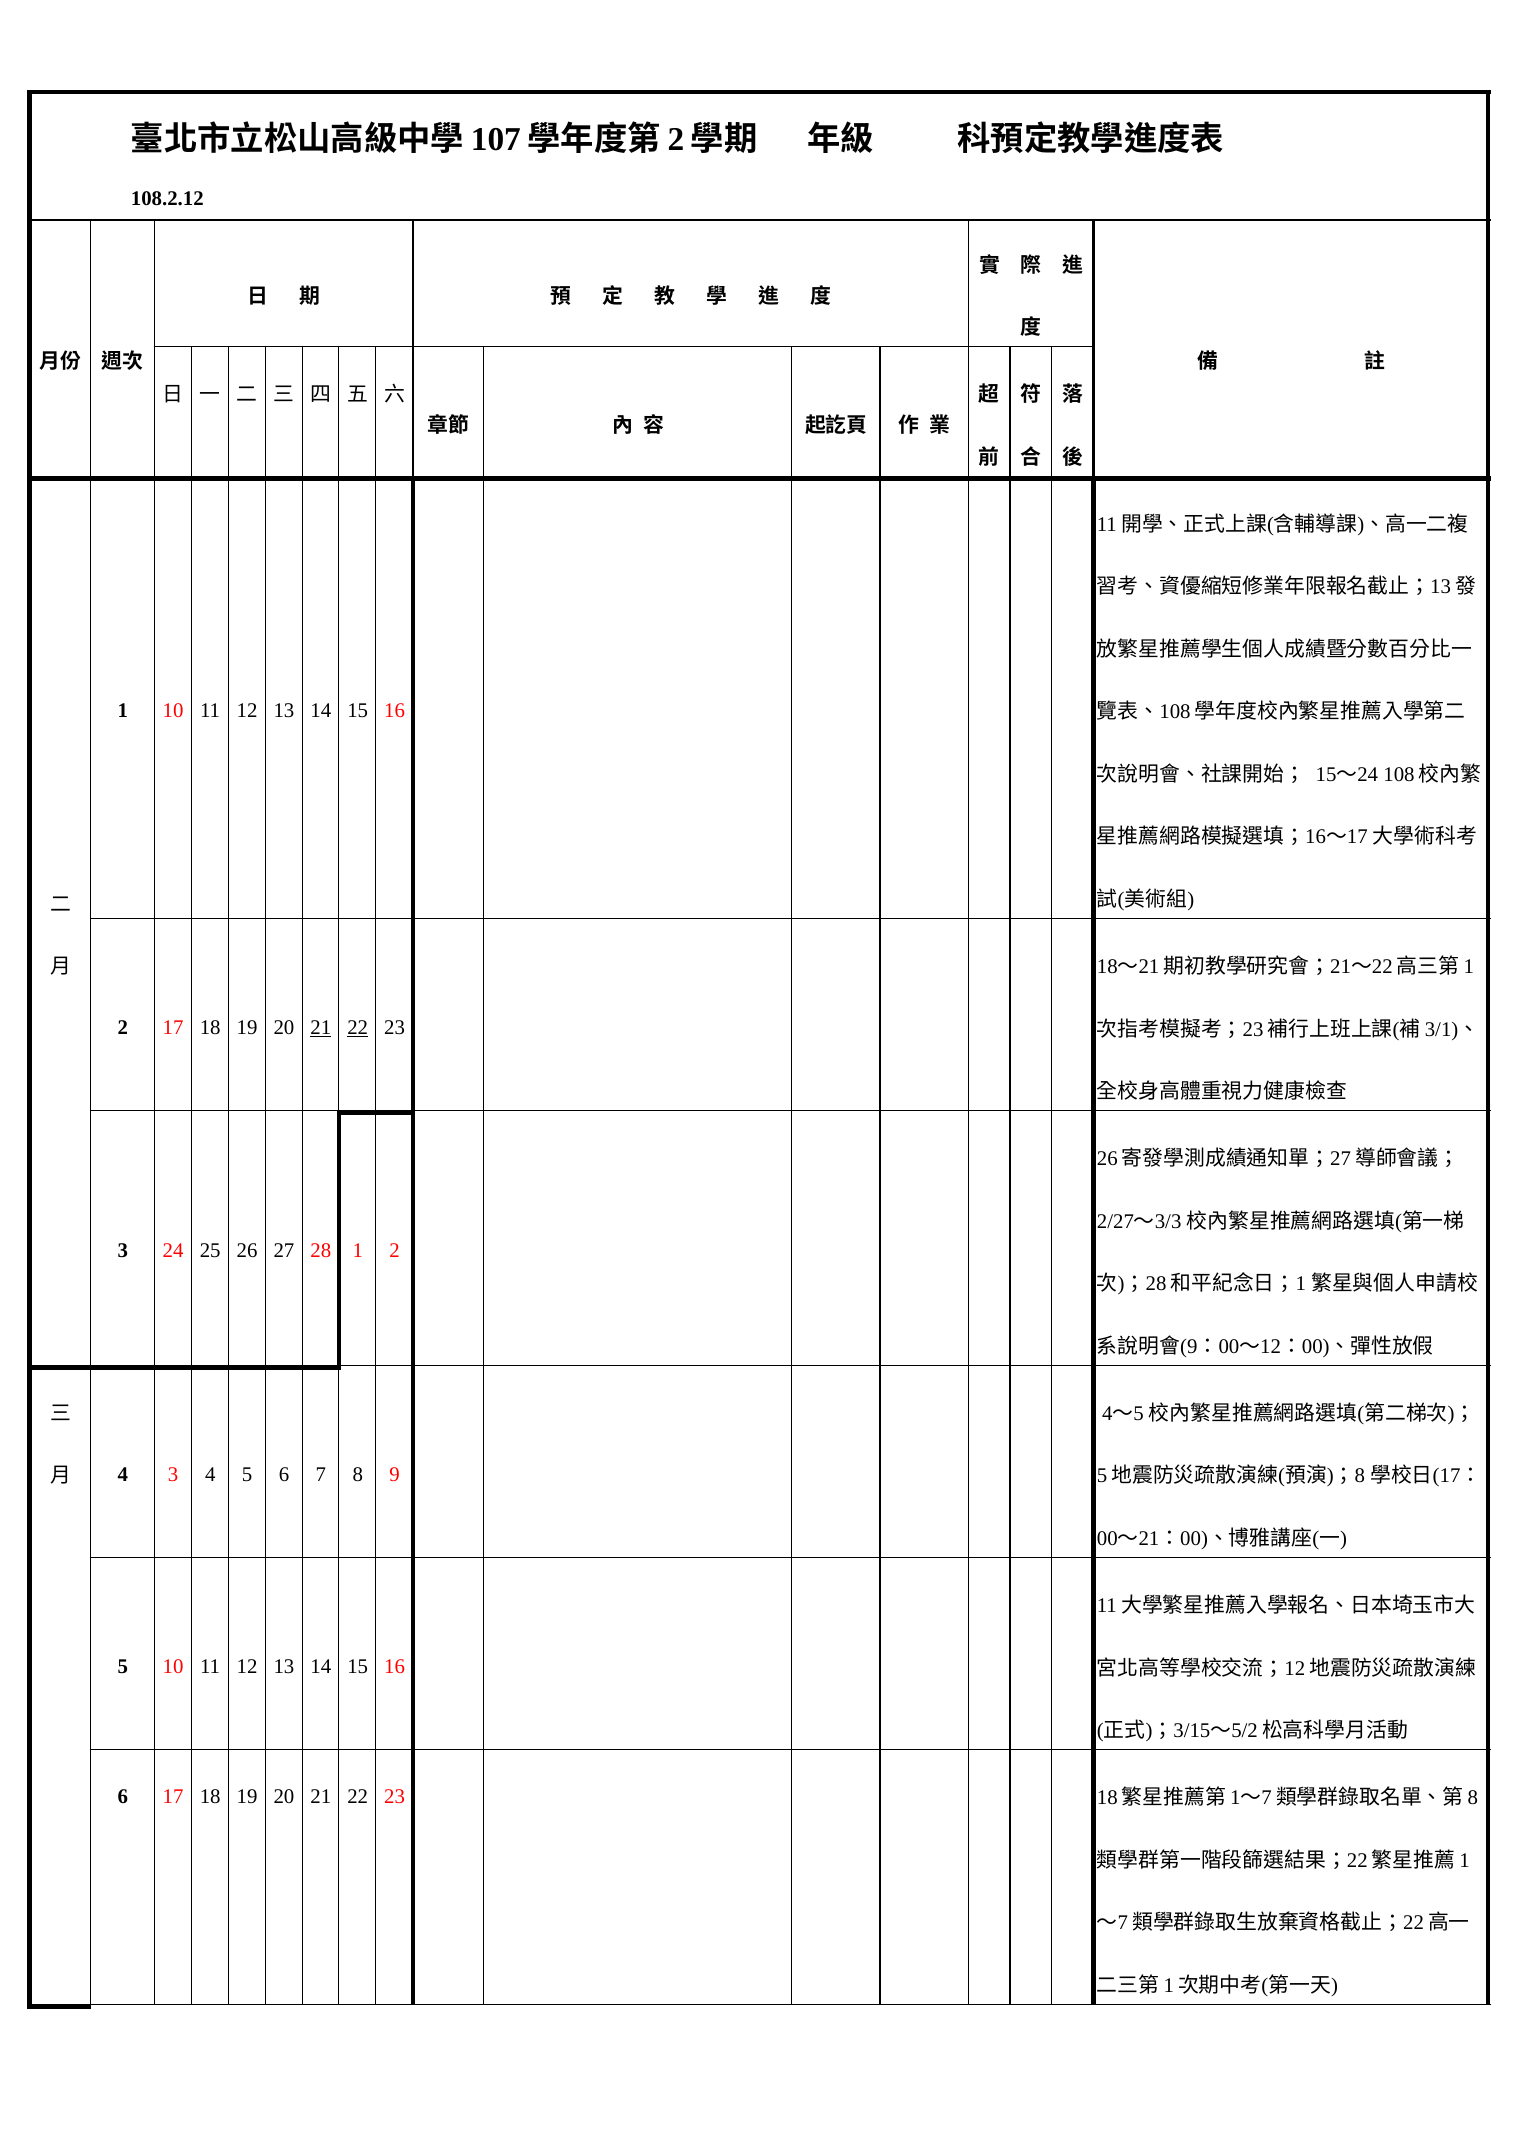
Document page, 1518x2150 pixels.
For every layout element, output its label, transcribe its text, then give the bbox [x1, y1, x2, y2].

table_cell [881, 1750, 968, 2004]
table_cell 月份 [32, 221, 90, 476]
table_cell 15 [339, 481, 375, 918]
table_cell [1011, 481, 1051, 918]
table_cell [415, 919, 483, 1110]
table_cell 7 [303, 1370, 338, 1557]
table_cell 21 [303, 919, 338, 1110]
table_cell 三 [266, 347, 302, 476]
table_cell [415, 1750, 483, 2004]
table_cell 1 [91, 481, 154, 918]
table_cell [969, 1558, 1009, 1749]
table_cell 18 [192, 919, 228, 1110]
table_cell [1052, 1750, 1091, 2004]
table_header 臺北市立松山高級中學107學年度第2學期 年級 科預定教學進度表 108.2.12 [32, 94, 1486, 219]
table_cell [792, 919, 879, 1110]
table_cell 週次 [91, 221, 154, 476]
table_cell [792, 1558, 879, 1749]
table_cell [881, 481, 968, 918]
table_cell [415, 1111, 483, 1365]
table_cell [415, 1558, 483, 1749]
table_cell [1052, 1558, 1091, 1749]
table_cell 11 [192, 1558, 228, 1749]
table_cell [1011, 1750, 1051, 2004]
table_cell 23 [376, 1750, 411, 2004]
table_cell 4 [91, 1370, 154, 1557]
table_cell [1052, 481, 1091, 918]
table_cell 日 [155, 347, 191, 476]
table_cell 起訖頁 [792, 347, 879, 476]
table_cell 作 業 [881, 347, 968, 476]
table_cell 落後 [1052, 347, 1092, 476]
table_cell 28 [303, 1111, 337, 1365]
table_cell 20 [266, 1750, 302, 2004]
table_cell 17 [155, 919, 191, 1110]
table_cell [484, 1558, 791, 1749]
table_cell [881, 919, 968, 1110]
table_cell [969, 919, 1009, 1110]
table_cell 符合 [1011, 347, 1051, 476]
table_cell 實 際 進 度 [969, 221, 1092, 346]
table_cell 5 [229, 1370, 265, 1557]
table_cell 12 [229, 1558, 265, 1749]
table_cell 25 [192, 1111, 228, 1365]
table_cell 2 [91, 919, 154, 1110]
table_cell [1052, 919, 1091, 1110]
table_cell 13 [266, 1558, 302, 1749]
table_cell 24 [155, 1111, 191, 1365]
table_cell 11開學、正式上課(含輔導課)、高一二複習考、資優縮短修業年限報名截止；13發放繁星推薦學生個人成績暨分數百分比一覽表、108學年度校內繁星推薦入學第二次說明會、社課開始； 15～24 108校內繁星推薦網路模擬選填；16～17 大學術科考試(美術組) [1096, 481, 1486, 918]
table_cell [415, 1366, 483, 1557]
table_cell 23 [376, 919, 411, 1110]
table_cell 超前 [969, 347, 1009, 476]
table_cell 3 [91, 1111, 154, 1365]
table_cell [1011, 1558, 1051, 1749]
table_cell 日 期 [155, 221, 412, 346]
table_cell 10 [155, 1558, 191, 1749]
table_cell 6 [266, 1370, 302, 1557]
table_cell 章節 [414, 347, 483, 476]
table_cell 26 [229, 1111, 265, 1365]
table_cell [969, 481, 1009, 918]
table_cell 14 [303, 1558, 338, 1749]
table_cell 4 [192, 1370, 228, 1557]
table_cell 14 [303, 481, 338, 918]
table_cell [792, 1111, 879, 1365]
table_cell [792, 1366, 879, 1557]
table_cell [484, 1111, 791, 1365]
table_cell 19 [229, 919, 265, 1110]
table_cell 6 [91, 1750, 154, 2004]
table_cell 17 [155, 1750, 191, 2004]
table_cell 2 [376, 1115, 411, 1365]
table_cell 11大學繁星推薦入學報名、日本埼玉市大宮北高等學校交流；12地震防災疏散演練(正式)；3/15～5/2松高科學月活動 [1096, 1558, 1486, 1749]
table_cell 22 [339, 1750, 375, 2004]
table_cell 13 [266, 481, 302, 918]
table_cell 18 [192, 1750, 228, 2004]
table_cell [415, 481, 483, 918]
table_cell 12 [229, 481, 265, 918]
table_cell [969, 1111, 1009, 1365]
table_cell [881, 1366, 968, 1557]
table_cell [484, 481, 791, 918]
table_cell [792, 1750, 879, 2004]
table_cell 二 [229, 347, 265, 476]
table_cell 18～21期初教學研究會；21～22高三第1次指考模擬考；23補行上班上課(補3/1)、全校身高體重視力健康檢查 [1096, 919, 1486, 1110]
table_cell 20 [266, 919, 302, 1110]
table_cell [792, 481, 879, 918]
table_cell 4～5 校內繁星推薦網路選填(第二梯次)；5地震防災疏散演練(預演)；8 學校日(17：00～21：00)、博雅講座(一) [1096, 1366, 1486, 1557]
table_cell [1052, 1366, 1091, 1557]
table_cell 26寄發學測成績通知單；27導師會議；2/27～3/3 校內繁星推薦網路選填(第一梯次)；28和平紀念日；1 繁星與個人申請校系說明會(9：00～12：00)、彈性放假 [1096, 1111, 1486, 1365]
table_cell 二 月 [32, 481, 90, 1365]
table_cell [1052, 1111, 1091, 1365]
table_cell [1011, 1366, 1051, 1557]
table_cell [969, 1366, 1009, 1557]
table_cell 22 [339, 919, 375, 1110]
table_cell [969, 1750, 1009, 2004]
table_cell 9 [376, 1366, 411, 1557]
table_cell [484, 919, 791, 1110]
table_cell 5 [91, 1558, 154, 1749]
table_cell 預 定 教 學 進 度 [414, 221, 968, 346]
table_cell 三 月 [32, 1370, 90, 2004]
table_cell 8 [339, 1366, 375, 1557]
table_cell 3 [155, 1370, 191, 1557]
table_cell 27 [266, 1111, 302, 1365]
table_cell 六 [376, 347, 412, 476]
table_cell 四 [303, 347, 338, 476]
table_cell 10 [155, 481, 191, 918]
table_cell [881, 1558, 968, 1749]
table_cell [881, 1111, 968, 1365]
table_cell 11 [192, 481, 228, 918]
table_cell 一 [192, 347, 228, 476]
table_cell 15 [339, 1558, 375, 1749]
table_cell [1011, 919, 1051, 1110]
table_cell 五 [339, 347, 375, 476]
table_cell [1011, 1111, 1051, 1365]
table_cell [484, 1366, 791, 1557]
table_cell 16 [376, 1558, 411, 1749]
table_cell 18繁星推薦第1～7類學群錄取名單、第8類學群第一階段篩選結果；22繁星推薦1～7類學群錄取生放棄資格截止；22高一二三第1次期中考(第一天) [1096, 1750, 1486, 2004]
table_cell 16 [376, 481, 411, 918]
table_cell 19 [229, 1750, 265, 2004]
table_cell 備 註 [1095, 221, 1486, 476]
table_cell [484, 1750, 791, 2004]
table_cell 1 [341, 1115, 375, 1365]
table_cell 21 [303, 1750, 338, 2004]
table_cell 內 容 [484, 347, 791, 476]
